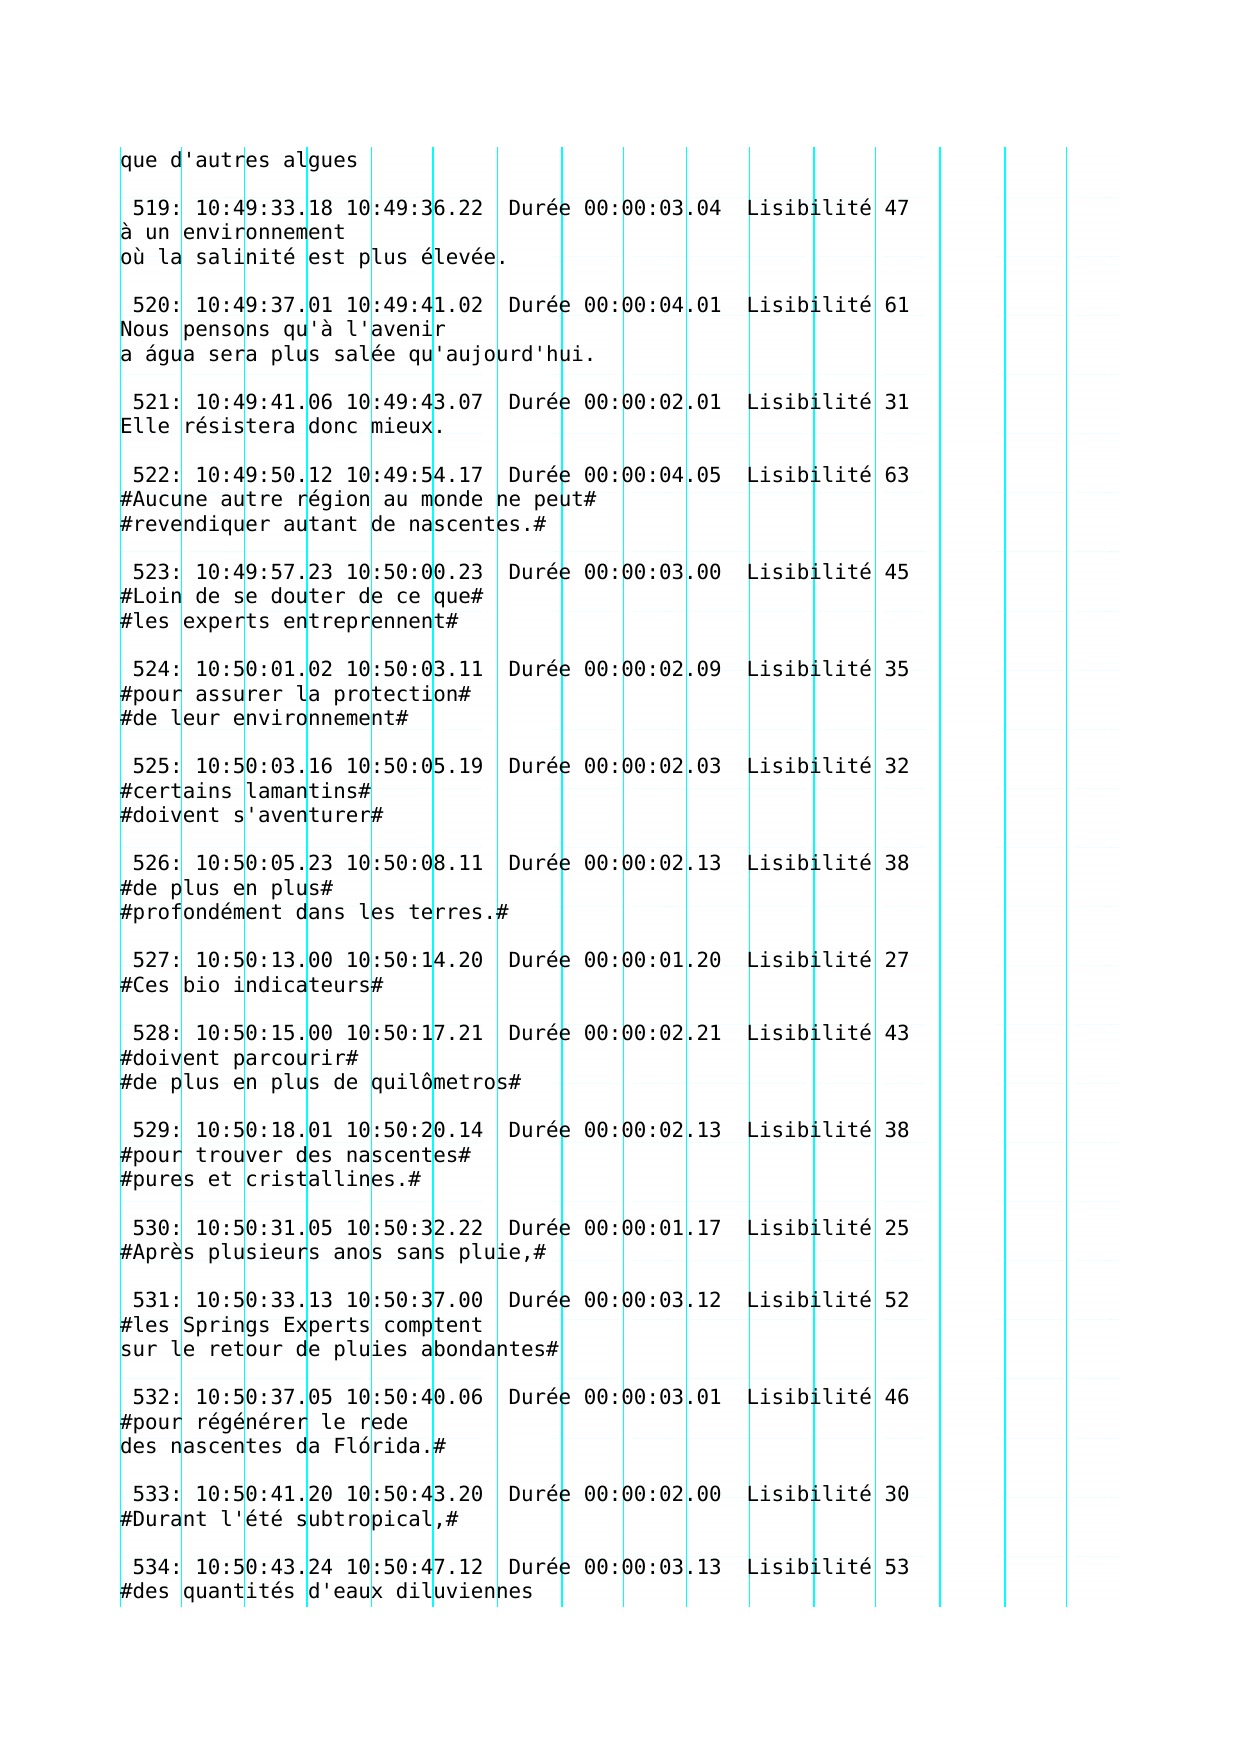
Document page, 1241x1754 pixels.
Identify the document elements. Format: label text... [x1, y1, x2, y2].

text 532: 10:50:37.05 10:50:40.06 Durée 00:00:03.01 Lisibilité 46 [120, 1385, 1120, 1410]
text #Aucune autre région au monde ne peut# [120, 487, 1120, 512]
text que d'autres algues [120, 148, 1120, 172]
text #pures et cristallines.# [120, 1167, 1120, 1191]
text 523: 10:49:57.23 10:50:00.23 Durée 00:00:03.00 Lisibilité 45 [120, 560, 1120, 584]
text 526: 10:50:05.23 10:50:08.11 Durée 00:00:02.13 Lisibilité 38 [120, 851, 1120, 876]
text #pour assurer la protection# [120, 682, 1120, 706]
text à un environnement [120, 220, 1120, 245]
text 520: 10:49:37.01 10:49:41.02 Durée 00:00:04.01 Lisibilité 61 [120, 293, 1120, 317]
picture [119, 147, 1121, 1607]
text #doivent parcourir# [120, 1046, 1120, 1070]
text 521: 10:49:41.06 10:49:43.07 Durée 00:00:02.01 Lisibilité 31 [120, 390, 1120, 414]
text 529: 10:50:18.01 10:50:20.14 Durée 00:00:02.13 Lisibilité 38 [120, 1118, 1120, 1143]
text #revendiquer autant de nascentes.# [120, 512, 1120, 536]
text #les Springs Experts comptent [120, 1313, 1120, 1337]
text 527: 10:50:13.00 10:50:14.20 Durée 00:00:01.20 Lisibilité 27 [120, 948, 1120, 973]
text des nascentes da Flórida.# [120, 1434, 1120, 1458]
text où la salinité est plus élevée. [120, 245, 1120, 269]
text #certains lamantins# [120, 779, 1120, 803]
text Elle résistera donc mieux. [120, 414, 1120, 439]
text #les experts entreprennent# [120, 609, 1120, 633]
text #Après plusieurs anos sans pluie,# [120, 1240, 1120, 1264]
text 524: 10:50:01.02 10:50:03.11 Durée 00:00:02.09 Lisibilité 35 [120, 657, 1120, 682]
text 534: 10:50:43.24 10:50:47.12 Durée 00:00:03.13 Lisibilité 53 [120, 1555, 1120, 1579]
text 525: 10:50:03.16 10:50:05.19 Durée 00:00:02.03 Lisibilité 32 [120, 754, 1120, 779]
text 530: 10:50:31.05 10:50:32.22 Durée 00:00:01.17 Lisibilité 25 [120, 1216, 1120, 1240]
text #Durant l'été subtropical,# [120, 1507, 1120, 1531]
text a água sera plus salée qu'aujourd'hui. [120, 342, 1120, 366]
text #de plus en plus# [120, 876, 1120, 900]
text 531: 10:50:33.13 10:50:37.00 Durée 00:00:03.12 Lisibilité 52 [120, 1288, 1120, 1313]
text 528: 10:50:15.00 10:50:17.21 Durée 00:00:02.21 Lisibilité 43 [120, 1021, 1120, 1046]
text #de plus en plus de quilômetros# [120, 1070, 1120, 1094]
text 533: 10:50:41.20 10:50:43.20 Durée 00:00:02.00 Lisibilité 30 [120, 1482, 1120, 1507]
text #de leur environnement# [120, 706, 1120, 730]
text #Ces bio indicateurs# [120, 973, 1120, 997]
text #doivent s'aventurer# [120, 803, 1120, 827]
text #des quantités d'eaux diluviennes [120, 1579, 1120, 1604]
text 522: 10:49:50.12 10:49:54.17 Durée 00:00:04.05 Lisibilité 63 [120, 463, 1120, 487]
text #pour régénérer le rede [120, 1410, 1120, 1434]
text #profondément dans les terres.# [120, 900, 1120, 924]
text sur le retour de pluies abondantes# [120, 1337, 1120, 1361]
text 519: 10:49:33.18 10:49:36.22 Durée 00:00:03.04 Lisibilité 47 [120, 196, 1120, 220]
text Nous pensons qu'à l'avenir [120, 317, 1120, 342]
text #Loin de se douter de ce que# [120, 584, 1120, 609]
text #pour trouver des nascentes# [120, 1143, 1120, 1167]
